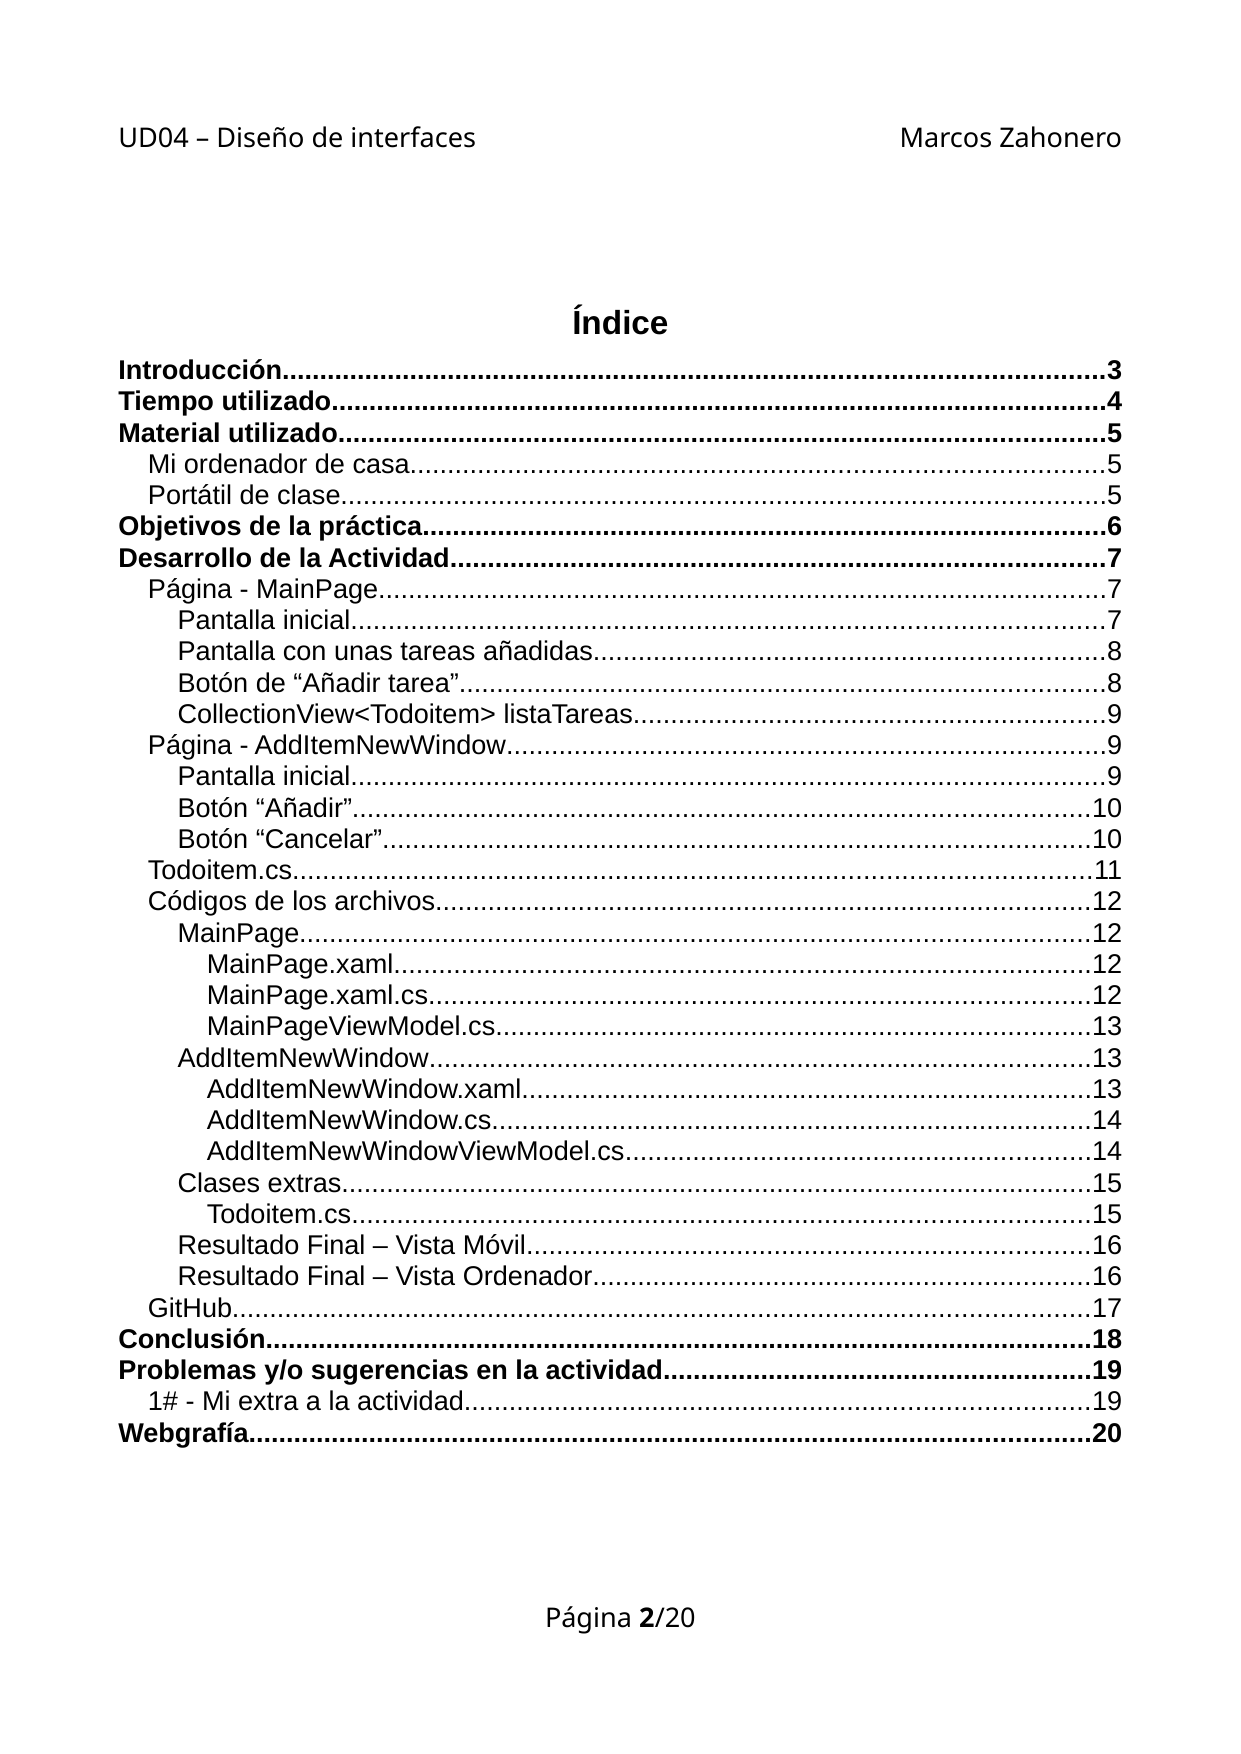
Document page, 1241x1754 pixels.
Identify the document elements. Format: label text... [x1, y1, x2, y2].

subtitle Webgrafía 20 [118, 1417, 1122, 1448]
text Resultado Final – Vista Móvil 16 [177, 1229, 1122, 1260]
text MainPage 12 [177, 917, 1122, 948]
text Mi ordenador de casa 5 [148, 448, 1122, 479]
text AddItemNewWindow.cs 14 [207, 1104, 1122, 1135]
text AddItemNewWindow.xaml 13 [207, 1073, 1122, 1104]
text CollectionView<Todoitem> listaTareas 9 [177, 698, 1122, 729]
text Botón de “Añadir tarea” 8 [177, 667, 1122, 698]
text Pantalla con unas tareas añadidas 8 [177, 635, 1122, 667]
text Clases extras 15 [177, 1167, 1122, 1198]
text Códigos de los archivos 12 [148, 885, 1122, 917]
subtitle Conclusión 18 [118, 1323, 1122, 1354]
text MainPage.xaml 12 [207, 948, 1122, 979]
text GitHub 17 [148, 1292, 1122, 1323]
text AddItemNewWindow 13 [177, 1042, 1122, 1073]
text Página - AddItemNewWindow 9 [148, 729, 1122, 760]
text Pantalla inicial 9 [177, 760, 1122, 792]
subtitle Introducción 3 [118, 354, 1122, 385]
subtitle Objetivos de la práctica 6 [118, 510, 1122, 542]
subtitle Material utilizado 5 [118, 417, 1122, 448]
text Pantalla inicial 7 [177, 604, 1122, 635]
subtitle Tiempo utilizado 4 [118, 385, 1122, 417]
text Botón “Añadir” 10 [177, 792, 1122, 823]
text 1# - Mi extra a la actividad 19 [148, 1385, 1122, 1417]
text AddItemNewWindowViewModel.cs 14 [207, 1135, 1122, 1167]
text Portátil de clase 5 [148, 479, 1122, 510]
text Todoitem.cs 11 [148, 854, 1122, 885]
subtitle Índice [118, 303, 1122, 342]
text Página - MainPage 7 [148, 573, 1122, 604]
text MainPageViewModel.cs 13 [207, 1010, 1122, 1042]
subtitle Problemas y/o sugerencias en la actividad 19 [118, 1354, 1122, 1385]
text Todoitem.cs 15 [207, 1198, 1122, 1229]
text MainPage.xaml.cs 12 [207, 979, 1122, 1010]
text Botón “Cancelar” 10 [177, 823, 1122, 854]
subtitle Desarrollo de la Actividad 7 [118, 542, 1122, 573]
text Resultado Final – Vista Ordenador 16 [177, 1260, 1122, 1292]
